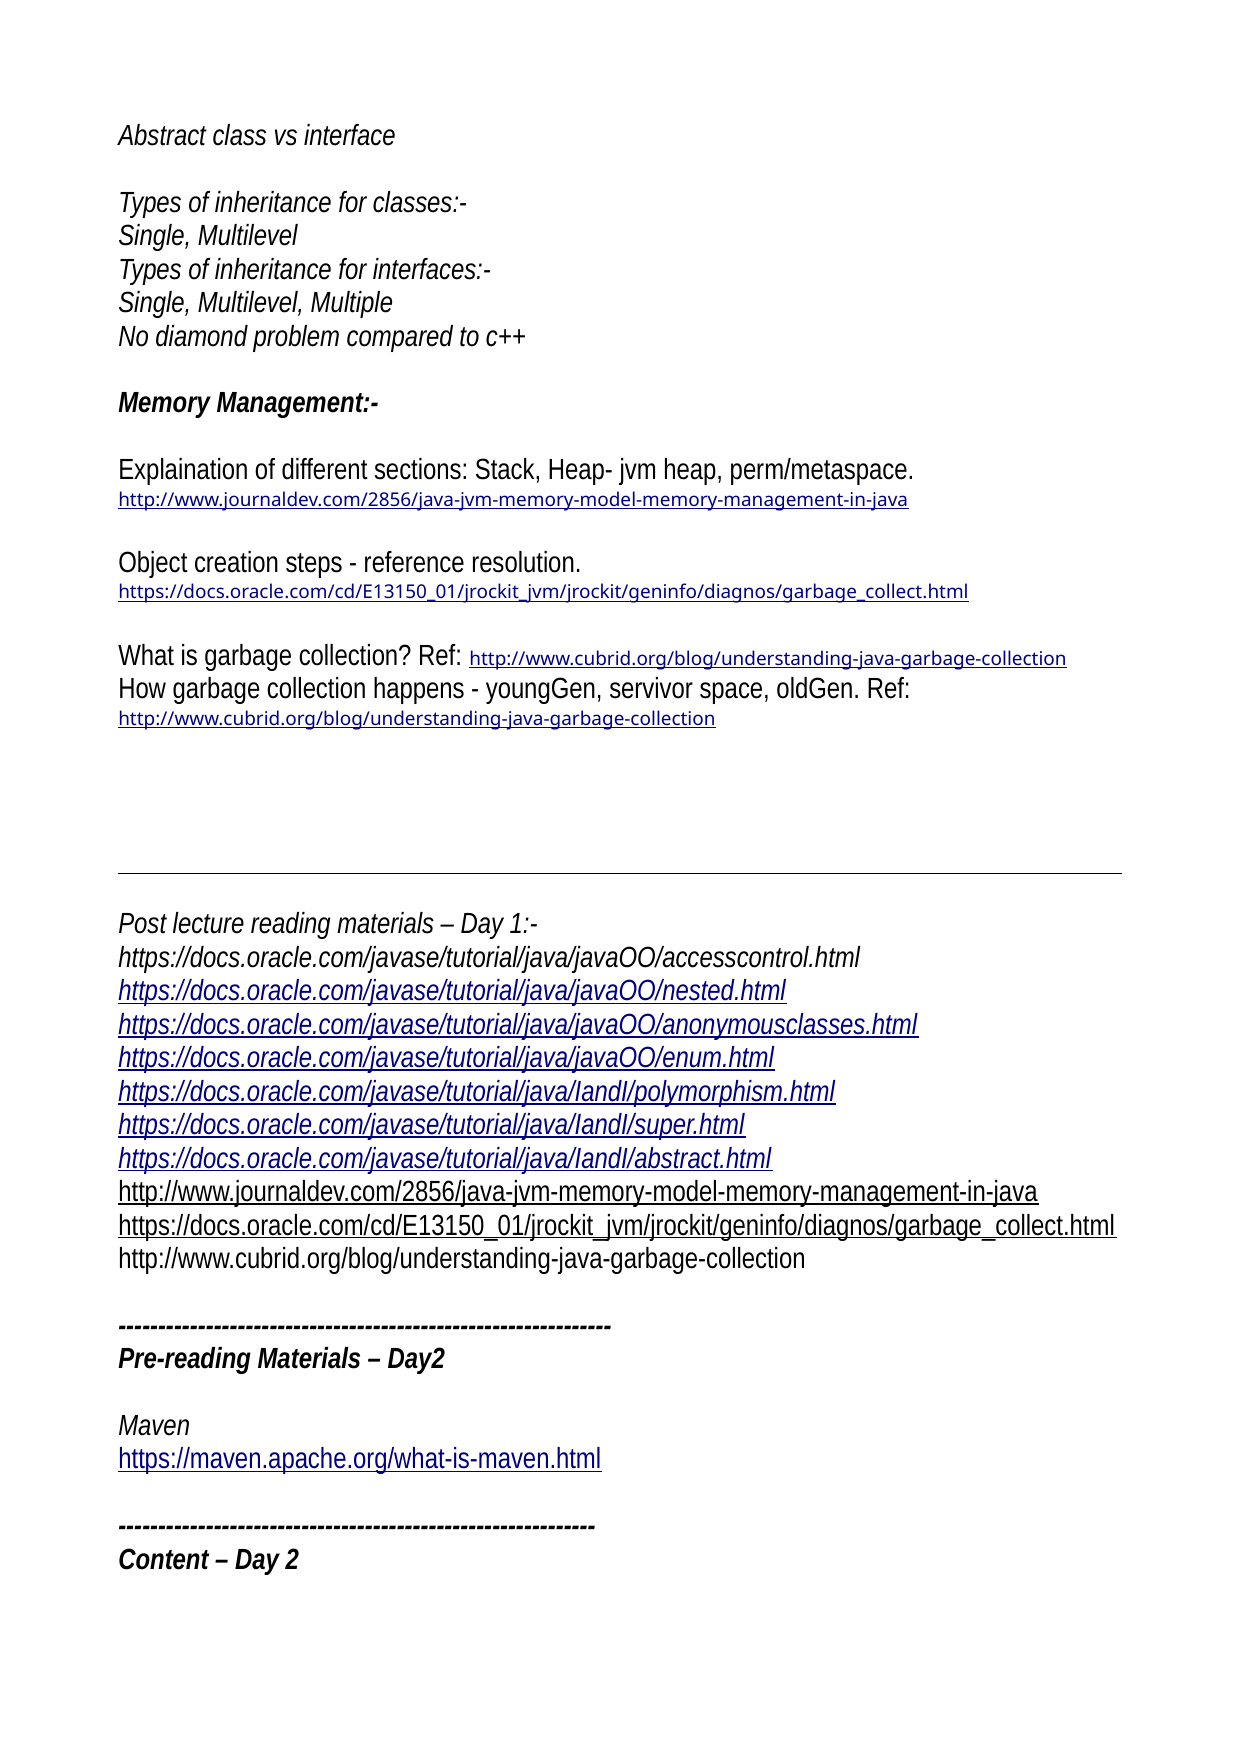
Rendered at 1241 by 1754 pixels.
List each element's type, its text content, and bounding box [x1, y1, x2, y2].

text https://docs.oracle.com/cd/E13150_01/jrockit_jvm/jrockit/geninfo/diagnos/garbage_collect.html [118, 1208, 1122, 1241]
text https://docs.oracle.com/javase/tutorial/java/IandI/super.html [118, 1107, 1122, 1141]
text Memory Management:- [118, 386, 1122, 419]
text https://docs.oracle.com/javase/tutorial/java/IandI/polymorphism.html [118, 1074, 1122, 1107]
text Pre-reading Materials – Day2 [118, 1341, 1122, 1375]
text Post lecture reading materials – Day 1:- [118, 907, 1122, 940]
text No diamond problem compared to c++ [118, 319, 1122, 352]
text ------------------------------------------------------------ [118, 1508, 1122, 1542]
text Single, Multilevel, Multiple [118, 285, 1122, 319]
text http://www.journaldev.com/2856/java-jvm-memory-model-memory-management-in-java [118, 1174, 1122, 1208]
text Types of inheritance for classes:- [118, 185, 1122, 218]
text https://docs.oracle.com/javase/tutorial/java/javaOO/nested.html [118, 973, 1122, 1007]
text Object creation steps - reference resolution. https://docs.oracle.com/cd/E13150_01/jrockit_jvm/jrockit/geninfo/diagnos/garbage_collect.html [118, 545, 1122, 604]
text https://maven.apache.org/what-is-maven.html [118, 1442, 1122, 1475]
text Content – Day 2 [118, 1542, 1122, 1575]
text Explaination of different sections: Stack, Heap- jvm heap, perm/metaspace. http://www.journaldev.com/2856/java-jvm-memory-model-memory-management-in-java [118, 452, 1122, 512]
text Abstract class vs interface [118, 118, 1122, 152]
text How garbage collection happens - youngGen, servivor space, oldGen. Ref: http://www.cubrid.org/blog/understanding-java-garbage-collection [118, 671, 1122, 731]
text https://docs.oracle.com/javase/tutorial/java/javaOO/anonymousclasses.html [118, 1007, 1122, 1040]
text https://docs.oracle.com/javase/tutorial/java/javaOO/enum.html [118, 1040, 1122, 1074]
text -------------------------------------------------------------- [118, 1308, 1122, 1341]
text https://docs.oracle.com/javase/tutorial/java/IandI/abstract.html [118, 1141, 1122, 1174]
text Maven [118, 1408, 1122, 1442]
text What is garbage collection? Ref: http://www.cubrid.org/blog/understanding-java-garbage-collection [118, 638, 1122, 671]
text http://www.cubrid.org/blog/understanding-java-garbage-collection [118, 1241, 1122, 1274]
text https://docs.oracle.com/javase/tutorial/java/javaOO/accesscontrol.html [118, 940, 1122, 973]
text Types of inheritance for interfaces:- [118, 252, 1122, 285]
text Single, Multilevel [118, 218, 1122, 252]
